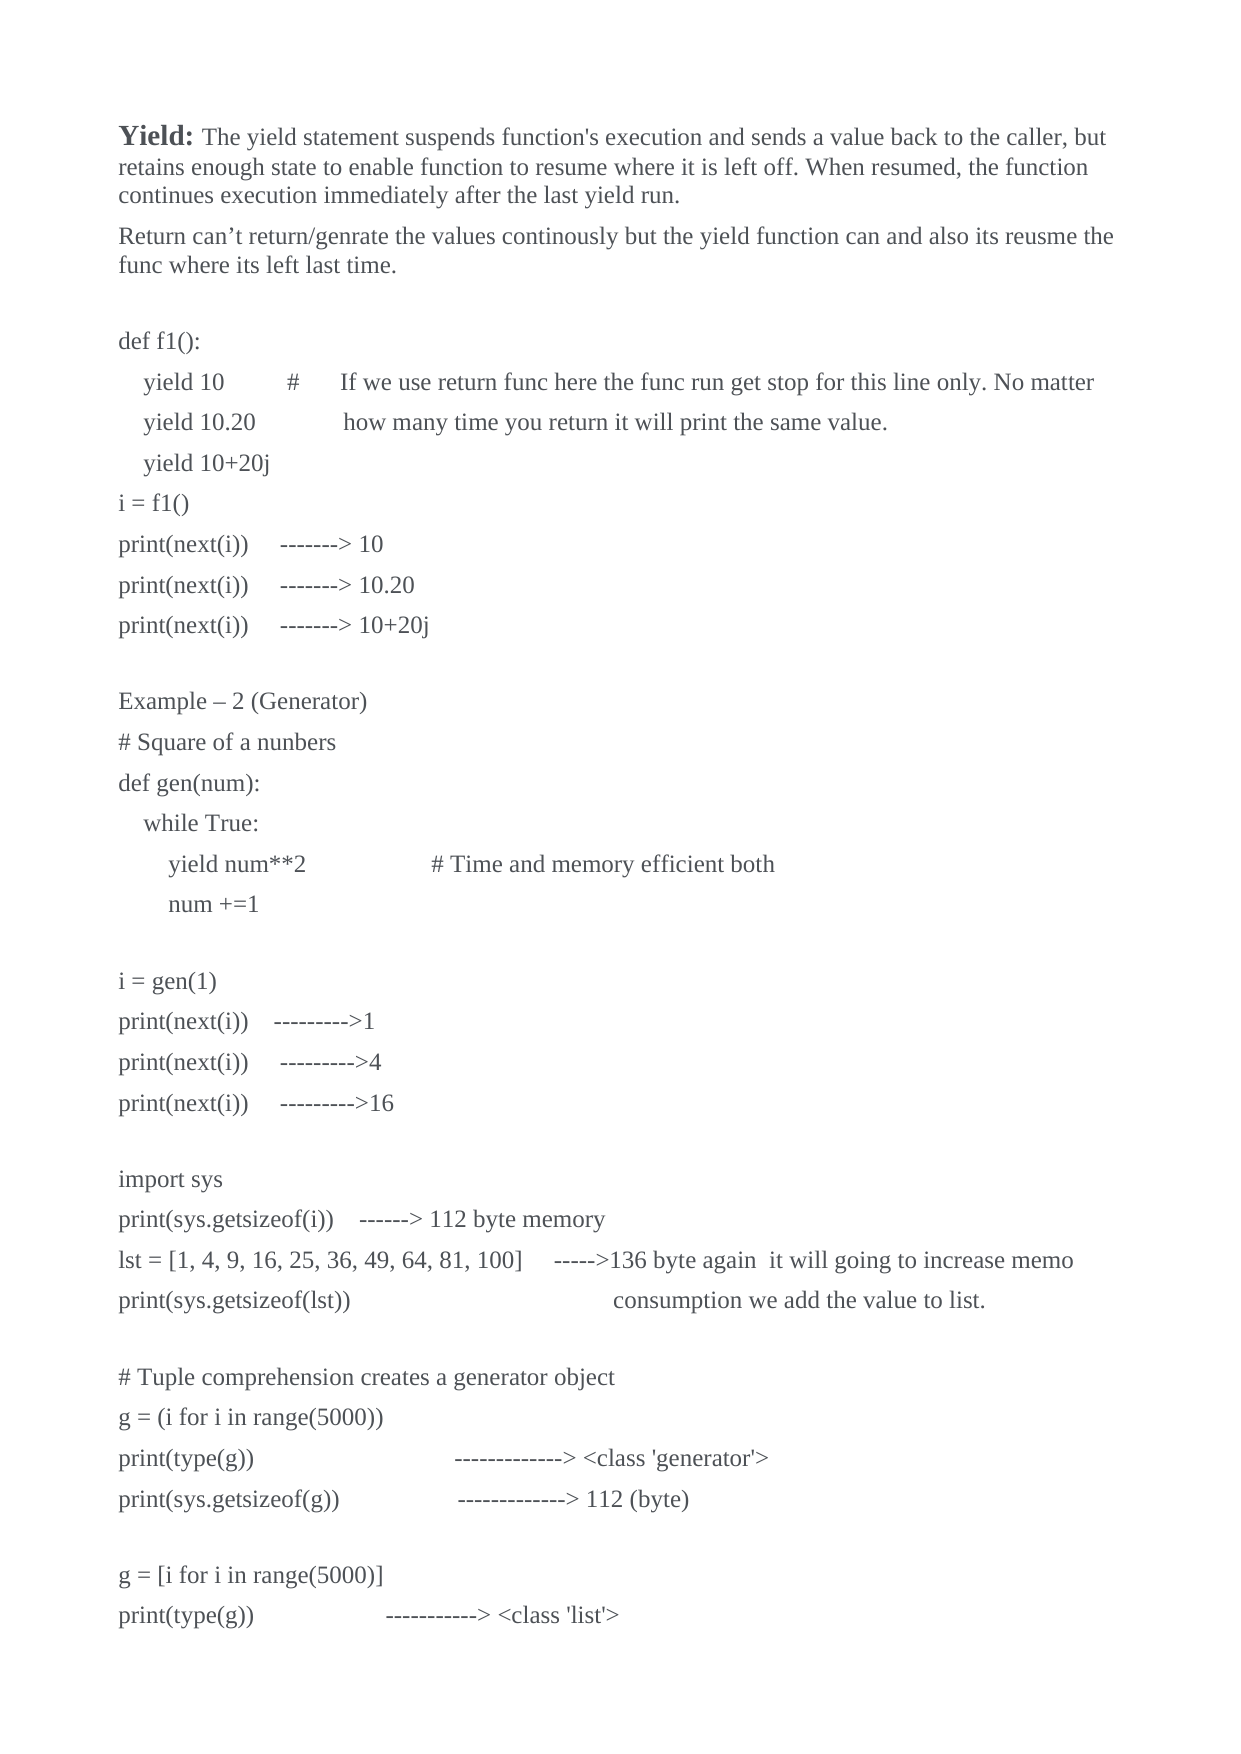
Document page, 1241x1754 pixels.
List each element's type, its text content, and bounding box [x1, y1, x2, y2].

text print(next(i)) -------> 10.20 [118, 570, 1122, 598]
text Example – 2 (Generator) [118, 686, 1122, 715]
text while True: [118, 808, 1122, 837]
text print(next(i)) --------->4 [118, 1047, 1122, 1076]
text yield 10.20 how many time you return it will print the same value. [118, 407, 1122, 436]
text yield num**2 # Time and memory efficient both [118, 849, 1122, 878]
text print(next(i)) --------->1 [118, 1006, 1122, 1035]
text Return can’t return/genrate the values continously but the yield function can and also its reusme the func where its left last time. [118, 221, 1122, 278]
text print(type(g)) -------------> <class 'generator'> [118, 1443, 1122, 1472]
text i = f1() [118, 488, 1122, 517]
text print(sys.getsizeof(lst)) consumption we add the value to list. [118, 1286, 1122, 1314]
text i = gen(1) [118, 966, 1122, 994]
text print(sys.getsizeof(g)) -------------> 112 (byte) [118, 1484, 1122, 1512]
text print(next(i)) --------->16 [118, 1088, 1122, 1116]
text g = (i for i in range(5000)) [118, 1402, 1122, 1431]
text num +=1 [118, 889, 1122, 918]
text import sys [118, 1164, 1122, 1192]
text g = [i for i in range(5000)] [118, 1560, 1122, 1588]
text yield 10+20j [118, 448, 1122, 477]
text print(sys.getsizeof(i)) ------> 112 byte memory [118, 1204, 1122, 1233]
text print(type(g)) -----------> <class 'list'> [118, 1600, 1122, 1629]
text print(next(i)) -------> 10+20j [118, 610, 1122, 639]
text Yield: The yield statement suspends function's execution and sends a value back to the caller, but retains enough state to enable function to resume where it is left off. When resumed, the function continues execution immediately after the last yield run. [118, 118, 1122, 209]
text def gen(num): [118, 768, 1122, 796]
text # Tuple comprehension creates a generator object [118, 1362, 1122, 1391]
text def f1(): [118, 326, 1122, 355]
text print(next(i)) -------> 10 [118, 529, 1122, 558]
text lst = [1, 4, 9, 16, 25, 36, 49, 64, 81, 100] ----->136 byte again it will going to increase memo [118, 1245, 1122, 1274]
text # Square of a nunbers [118, 727, 1122, 756]
text yield 10 # If we use return func here the func run get stop for this line only. No matter [118, 367, 1122, 395]
